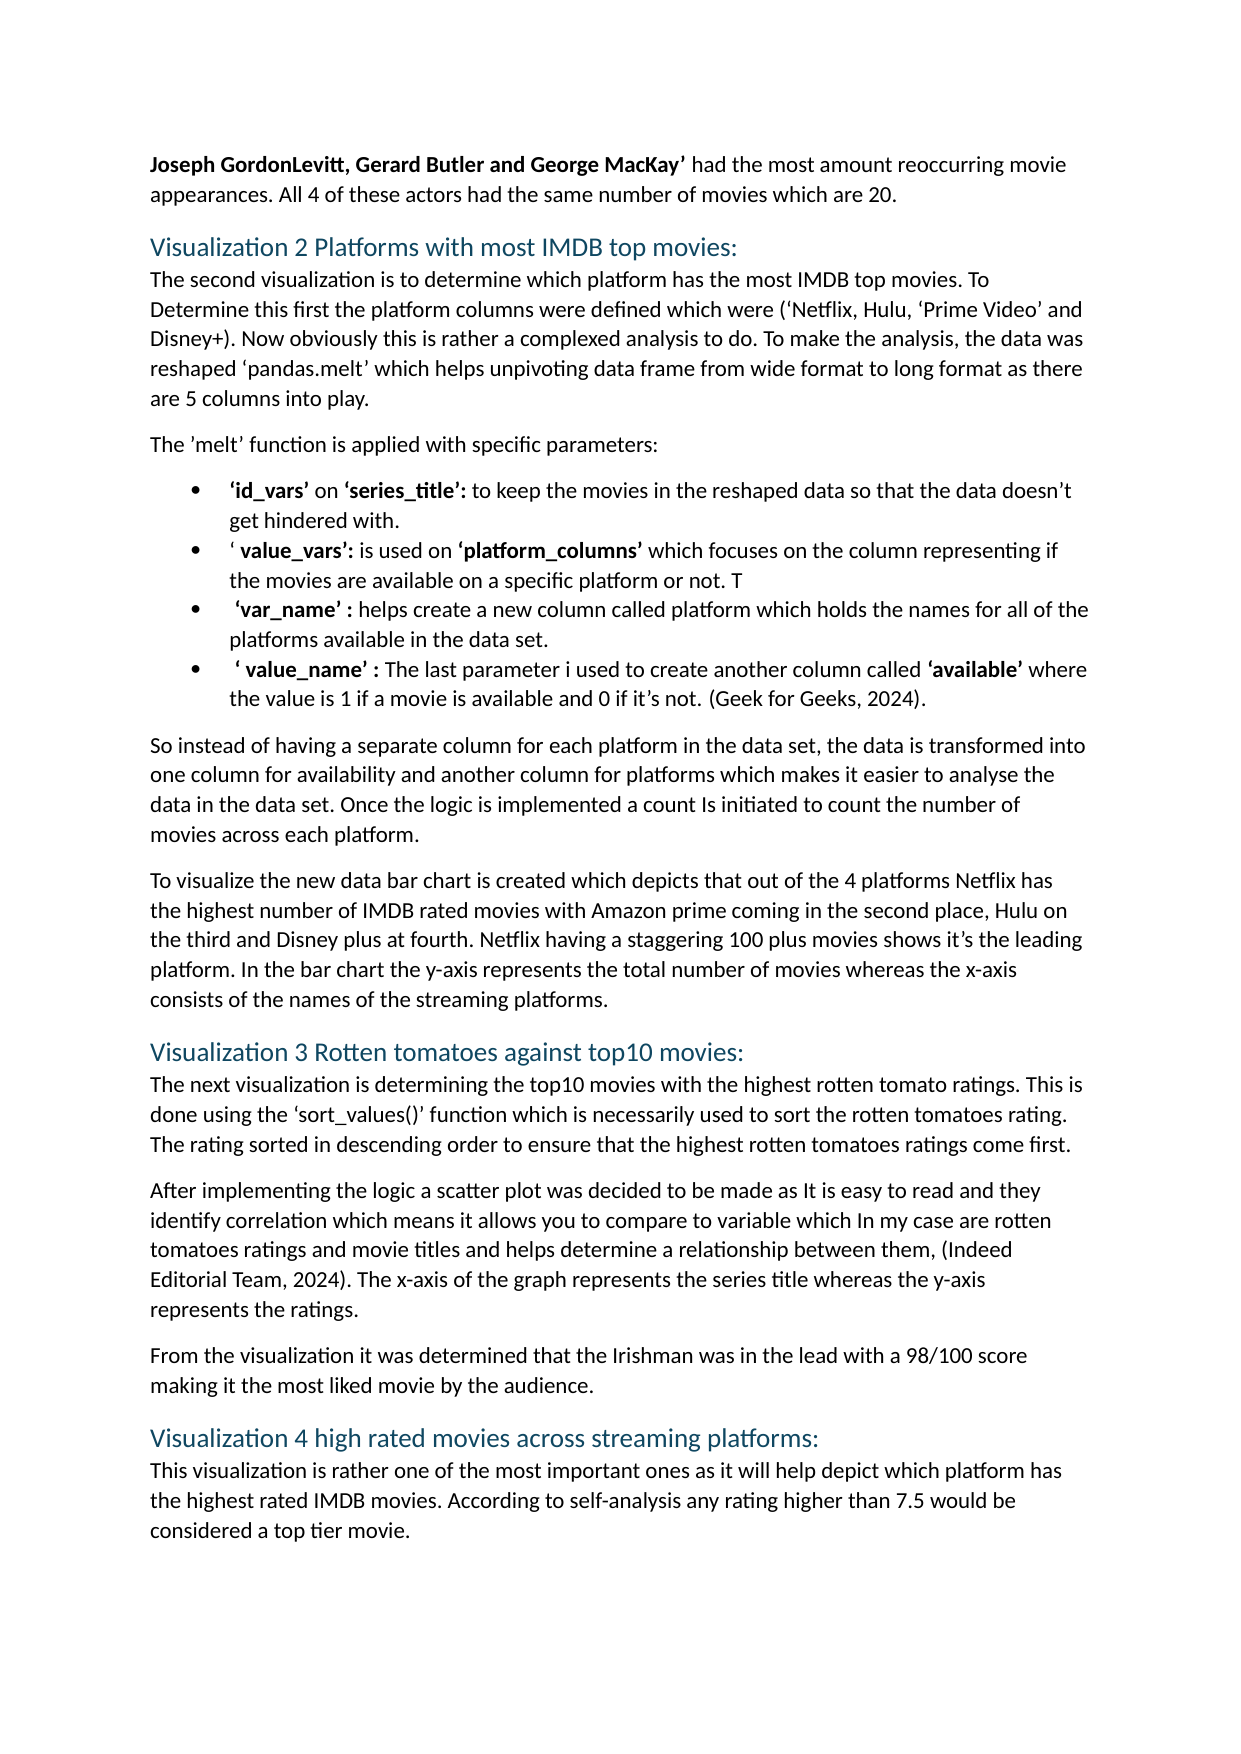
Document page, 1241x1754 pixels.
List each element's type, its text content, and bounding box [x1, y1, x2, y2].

list ‘ value_name’ : The last parameter i used to create another column called ‘available’ where the value is 1 if a movie is available and 0 if it’s not. (Geek for Geeks, 2024). [192, 655, 1090, 712]
subtitle Visualization 4 high rated movies across streaming platforms: [150, 1422, 1090, 1454]
list ‘id_vars’ on ‘series_title’: to keep the movies in the reshaped data so that the data doesn’t get hindered with. [192, 477, 1090, 534]
text The ’melt’ function is applied with specific parameters: [150, 430, 1090, 458]
text The second visualization is to determine which platform has the most IMDB top movies. To Determine this first the platform columns were defined which were (‘Netflix, Hulu, ‘Prime Video’ and Disney+). Now obviously this is rather a complexed analysis to do. To make the analysis, the data was reshaped ‘pandas.melt’ which helps unpivoting data frame from wide format to long format as there are 5 columns into play. [150, 265, 1090, 412]
text So instead of having a separate column for each platform in the data set, the data is transformed into one column for availability and another column for platforms which makes it easier to analyse the data in the data set. Once the logic is implemented a count Is initiated to count the number of movies across each platform. [150, 731, 1090, 848]
text This visualization is rather one of the most important ones as it will help depict which platform has the highest rated IMDB movies. According to self-analysis any rating higher than 7.5 would be considered a top tier movie. [150, 1457, 1090, 1544]
subtitle Visualization 2 Platforms with most IMDB top movies: [150, 230, 1090, 263]
text The next visualization is determining the top10 movies with the highest rotten tomato ratings. This is done using the ‘sort_values()’ function which is necessarily used to sort the rotten tomatoes rating. The rating sorted in descending order to ensure that the highest rotten tomatoes ratings come first. [150, 1071, 1090, 1158]
list ‘var_name’ : helps create a new column called platform which holds the names for all of the platforms available in the data set. [192, 595, 1090, 653]
text After implementing the logic a scatter plot was decided to be made as It is easy to read and they identify correlation which means it allows you to compare to variable which In my case are rotten tomatoes ratings and movie titles and helps determine a relationship between them, (Indeed Editorial Team, 2024). The x-axis of the graph represents the series title whereas the y-axis represents the ratings. [150, 1176, 1090, 1323]
subtitle Visualization 3 Rotten tomatoes against top10 movies: [150, 1036, 1090, 1068]
text From the visualization it was determined that the Irishman was in the lead with a 98/100 score making it the most liked movie by the audience. [150, 1341, 1090, 1399]
text Joseph GordonLevitt, Gerard Butler and George MacKay’ had the most amount reoccurring movie appearances. All 4 of these actors had the same number of movies which are 20. [150, 150, 1090, 208]
list ‘ value_vars’: is used on ‘platform_columns’ which focuses on the column representing if the movies are available on a specific platform or not. T [192, 536, 1090, 594]
text To visualize the new data bar chart is created which depicts that out of the 4 platforms Netflix has the highest number of IMDB rated movies with Amazon prime coming in the second place, Hulu on the third and Disney plus at fourth. Netflix having a staggering 100 plus movies shows it’s the leading platform. In the bar chart the y-axis represents the total number of movies whereas the x-axis consists of the names of the streaming platforms. [150, 866, 1090, 1013]
